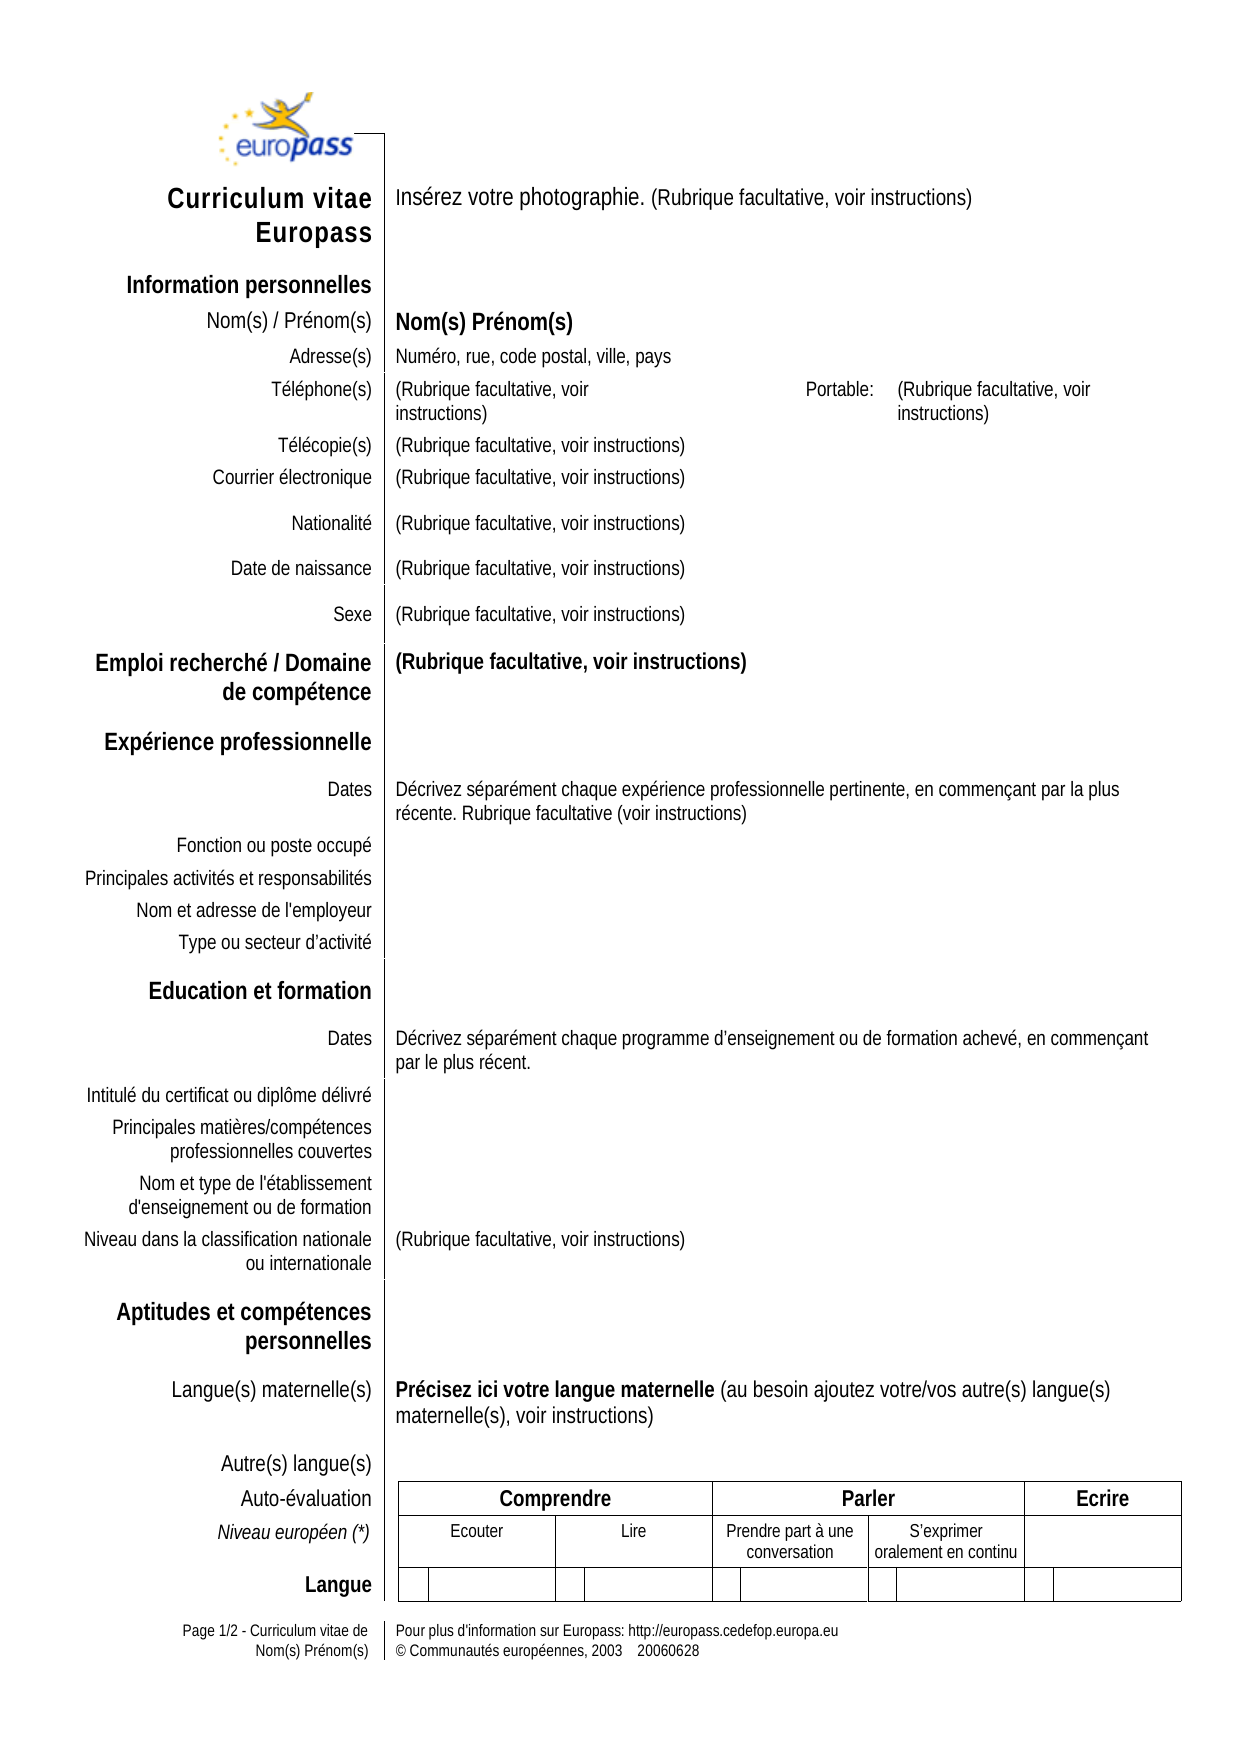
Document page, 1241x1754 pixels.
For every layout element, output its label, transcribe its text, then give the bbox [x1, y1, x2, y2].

table_cell [385, 760, 1181, 773]
table_cell [385, 253, 1181, 266]
table_cell [385, 862, 1181, 894]
table_cell [59, 493, 384, 507]
table_cell Lire [556, 1516, 712, 1567]
picture [218, 92, 355, 168]
table_cell [385, 630, 1181, 643]
table_cell [1025, 1516, 1181, 1567]
table_cell Télécopie(s) [59, 429, 384, 461]
table_cell [385, 894, 1181, 926]
table_cell [385, 266, 1181, 303]
table_cell Nationalité [59, 507, 384, 539]
table_cell [429, 1568, 555, 1601]
table_cell Nom(s) / Prénom(s) [59, 303, 384, 340]
table_header [384, 89, 1181, 177]
table_cell Nom et type de l'établissement d'enseignement ou de formation [59, 1167, 384, 1223]
table_cell [385, 959, 1181, 972]
table_cell [59, 709, 384, 723]
table_cell Ecouter [399, 1516, 555, 1567]
table_cell Emploi recherché / Domaine de compétence [59, 644, 384, 709]
table_cell [385, 829, 1181, 862]
table_cell Décrivez séparément chaque programme d’enseignement ou de formation achevé, en commençant par le plus récent. [385, 1022, 1181, 1078]
table_header [354, 89, 384, 133]
table_cell [59, 539, 384, 552]
table_cell Précisez ici votre langue maternelle (au besoin ajoutez votre/vos autre(s) langue(s) maternelle(s), voir instructions) [385, 1372, 1181, 1433]
table_cell [59, 959, 384, 972]
table_cell [385, 1516, 398, 1567]
table_cell [713, 1568, 740, 1601]
table_cell [354, 134, 384, 177]
table_cell Langue [59, 1567, 384, 1601]
table_cell Parler [713, 1482, 1024, 1515]
table_cell [585, 1568, 712, 1601]
table_cell (Rubrique facultative, voir instructions) [385, 507, 1181, 539]
table_cell [385, 493, 1181, 507]
table_cell [385, 926, 1181, 958]
table_cell [385, 1481, 398, 1516]
table_cell Portable: [679, 373, 885, 429]
table_cell [385, 1293, 1181, 1359]
table_cell Principales matières/compétences professionnelles couvertes [59, 1111, 384, 1167]
table_cell Courrier électronique [59, 461, 384, 493]
table_cell Dates [59, 773, 384, 829]
table_cell [385, 1433, 1181, 1446]
table_cell [556, 1568, 584, 1601]
table_cell Numéro, rue, code postal, ville, pays [385, 340, 1181, 372]
table_cell (Rubrique facultative, voir instructions) [385, 644, 1181, 709]
table_cell Curriculum vitae Europass [59, 177, 384, 253]
table_cell [385, 1280, 1181, 1293]
table_cell Sexe [59, 598, 384, 630]
table_cell [399, 1568, 428, 1601]
table_cell [1025, 1568, 1053, 1601]
table_cell [1054, 1568, 1181, 1601]
table_cell [385, 1167, 1181, 1223]
table_cell Expérience professionnelle [59, 723, 384, 760]
table_cell (Rubrique facultative, voir instructions) [385, 1223, 1181, 1279]
table_cell [385, 972, 1181, 1009]
table_cell (Rubrique facultative, voir instructions) [385, 373, 679, 429]
table_cell S’exprimer oralement en continu [869, 1516, 1024, 1567]
table_cell Prendre part à une conversation [713, 1516, 867, 1567]
table_cell [869, 1568, 896, 1601]
table_cell [385, 1446, 1181, 1481]
table_cell (Rubrique facultative, voir instructions) [385, 461, 1181, 493]
table_cell Nom(s) Prénom(s) [385, 303, 1181, 340]
table_cell Principales activités et responsabilités [59, 862, 384, 894]
table_cell Aptitudes et compétences personnelles [59, 1293, 384, 1359]
table_cell Téléphone(s) [59, 373, 384, 429]
table_cell Ecrire [1025, 1482, 1181, 1515]
table_cell [385, 585, 1181, 598]
table_cell [385, 723, 1181, 760]
table_cell Autre(s) langue(s) [59, 1446, 384, 1481]
table_cell (Rubrique facultative, voir instructions) [385, 598, 1181, 630]
table_cell [59, 585, 384, 598]
table_cell [385, 1079, 1181, 1111]
table_cell Adresse(s) [59, 340, 384, 372]
table_cell [385, 1567, 398, 1601]
table_cell [385, 539, 1181, 552]
table_cell Intitulé du certificat ou diplôme délivré [59, 1079, 384, 1111]
table_cell [59, 1359, 384, 1372]
table_cell [385, 1359, 1181, 1372]
table_cell (Rubrique facultative, voir instructions) [385, 552, 1181, 584]
table_cell Nom et adresse de l'employeur [59, 894, 384, 926]
table_cell [59, 630, 384, 643]
table_cell Education et formation [59, 972, 384, 1009]
table_cell [59, 1280, 384, 1293]
table_cell Décrivez séparément chaque expérience professionnelle pertinente, en commençant par la plus récente. Rubrique facultative (voir instructions) [385, 773, 1181, 829]
table_cell [59, 760, 384, 773]
table_cell Insérez votre photographie. (Rubrique facultative, voir instructions) [385, 177, 1181, 253]
table_cell [385, 1009, 1181, 1022]
table_cell (Rubrique facultative, voir instructions) [885, 373, 1181, 429]
table_cell Langue(s) maternelle(s) [59, 1372, 384, 1433]
table_cell [385, 709, 1181, 723]
table_cell Niveau dans la classification nationale ou internationale [59, 1223, 384, 1279]
table_cell Date de naissance [59, 552, 384, 584]
table_cell Dates [59, 1022, 384, 1078]
table_cell (Rubrique facultative, voir instructions) [385, 429, 1181, 461]
table_cell Comprendre [399, 1482, 712, 1515]
table_cell [59, 253, 384, 266]
table_cell [897, 1568, 1024, 1601]
table_cell Fonction ou poste occupé [59, 829, 384, 862]
table_cell Type ou secteur d’activité [59, 926, 384, 958]
table_cell [59, 1009, 384, 1022]
table_cell Auto-évaluation [59, 1481, 384, 1516]
table_cell Information personnelles [59, 266, 384, 303]
table_cell [59, 1433, 384, 1446]
table_cell [385, 1111, 1181, 1167]
table_cell Niveau européen (*) [59, 1516, 384, 1567]
table_cell [741, 1568, 867, 1601]
table_header [59, 89, 354, 177]
